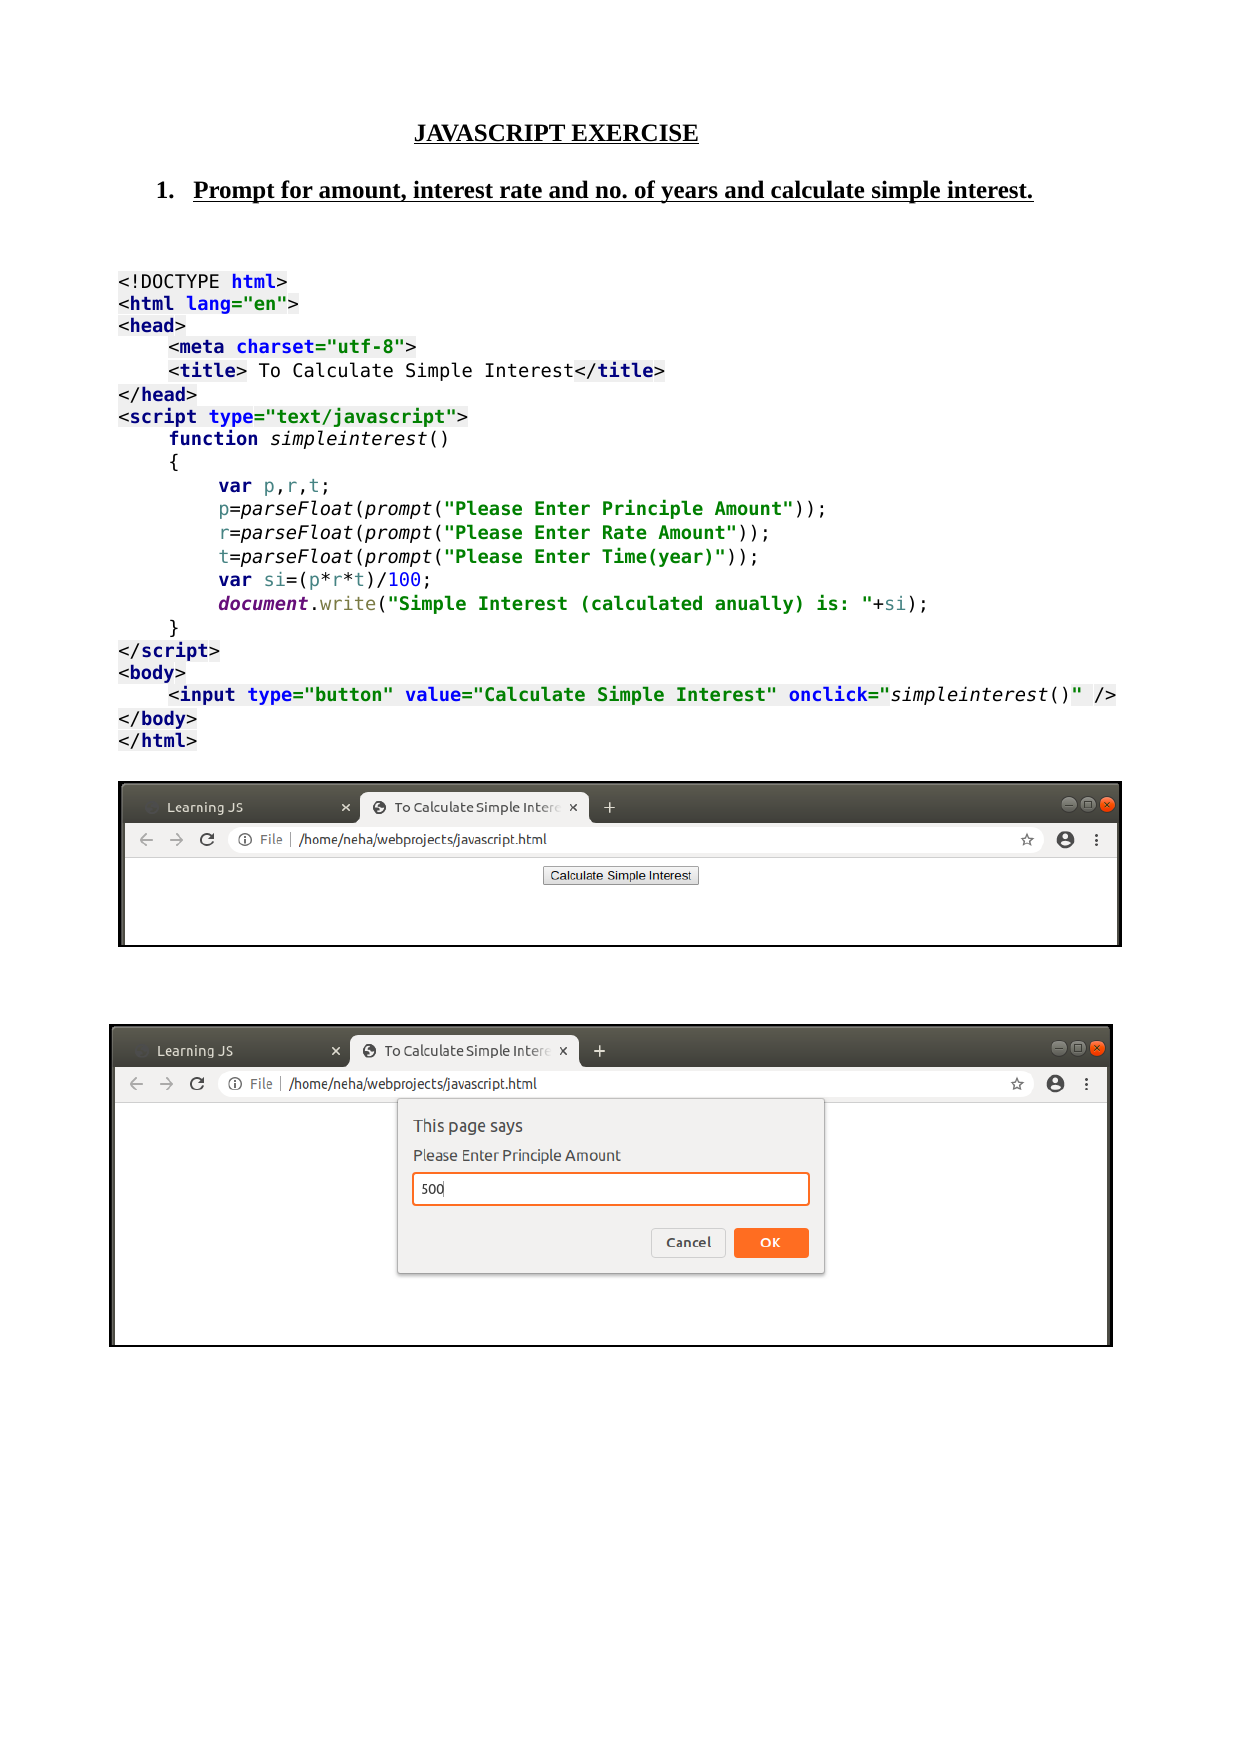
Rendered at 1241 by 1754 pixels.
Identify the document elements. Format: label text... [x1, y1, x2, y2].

text <input type="button" value="Calculate Simple Interest" onclick="simpleinterest()" /> [118, 684, 1122, 708]
text </head> [118, 384, 1122, 406]
list Prompt for amount, interest rate and no. of years and calculate simple interest. [156, 176, 1122, 204]
text <meta charset="utf-8"> [118, 336, 1122, 360]
text <title> To Calculate Simple Interest</title> [118, 360, 1122, 384]
text { [118, 451, 1122, 475]
text <html lang="en"> [118, 293, 1122, 314]
text p=parseFloat(prompt("Please Enter Principle Amount")); [118, 498, 1122, 522]
text </html> [118, 729, 1122, 751]
text <head> [118, 314, 1122, 336]
text </body> [118, 708, 1122, 729]
text <!DOCTYPE html> [118, 271, 1122, 293]
text var si=(p*r*t)/100; [118, 569, 1122, 593]
text <body> [118, 662, 1122, 684]
text t=parseFloat(prompt("Please Enter Time(year)")); [118, 546, 1122, 569]
text function simpleinterest() [118, 427, 1122, 451]
text r=parseFloat(prompt("Please Enter Rate Amount")); [118, 522, 1122, 546]
picture [111, 1026, 1110, 1345]
text } [118, 617, 1122, 640]
text <script type="text/javascript"> [118, 406, 1122, 427]
text </script> [118, 640, 1122, 662]
text JAVASCRIPT EXERCISE [118, 118, 1122, 147]
text document.write("Simple Interest (calculated anually) is: "+si); [118, 593, 1122, 617]
text var p,r,t; [118, 475, 1122, 498]
